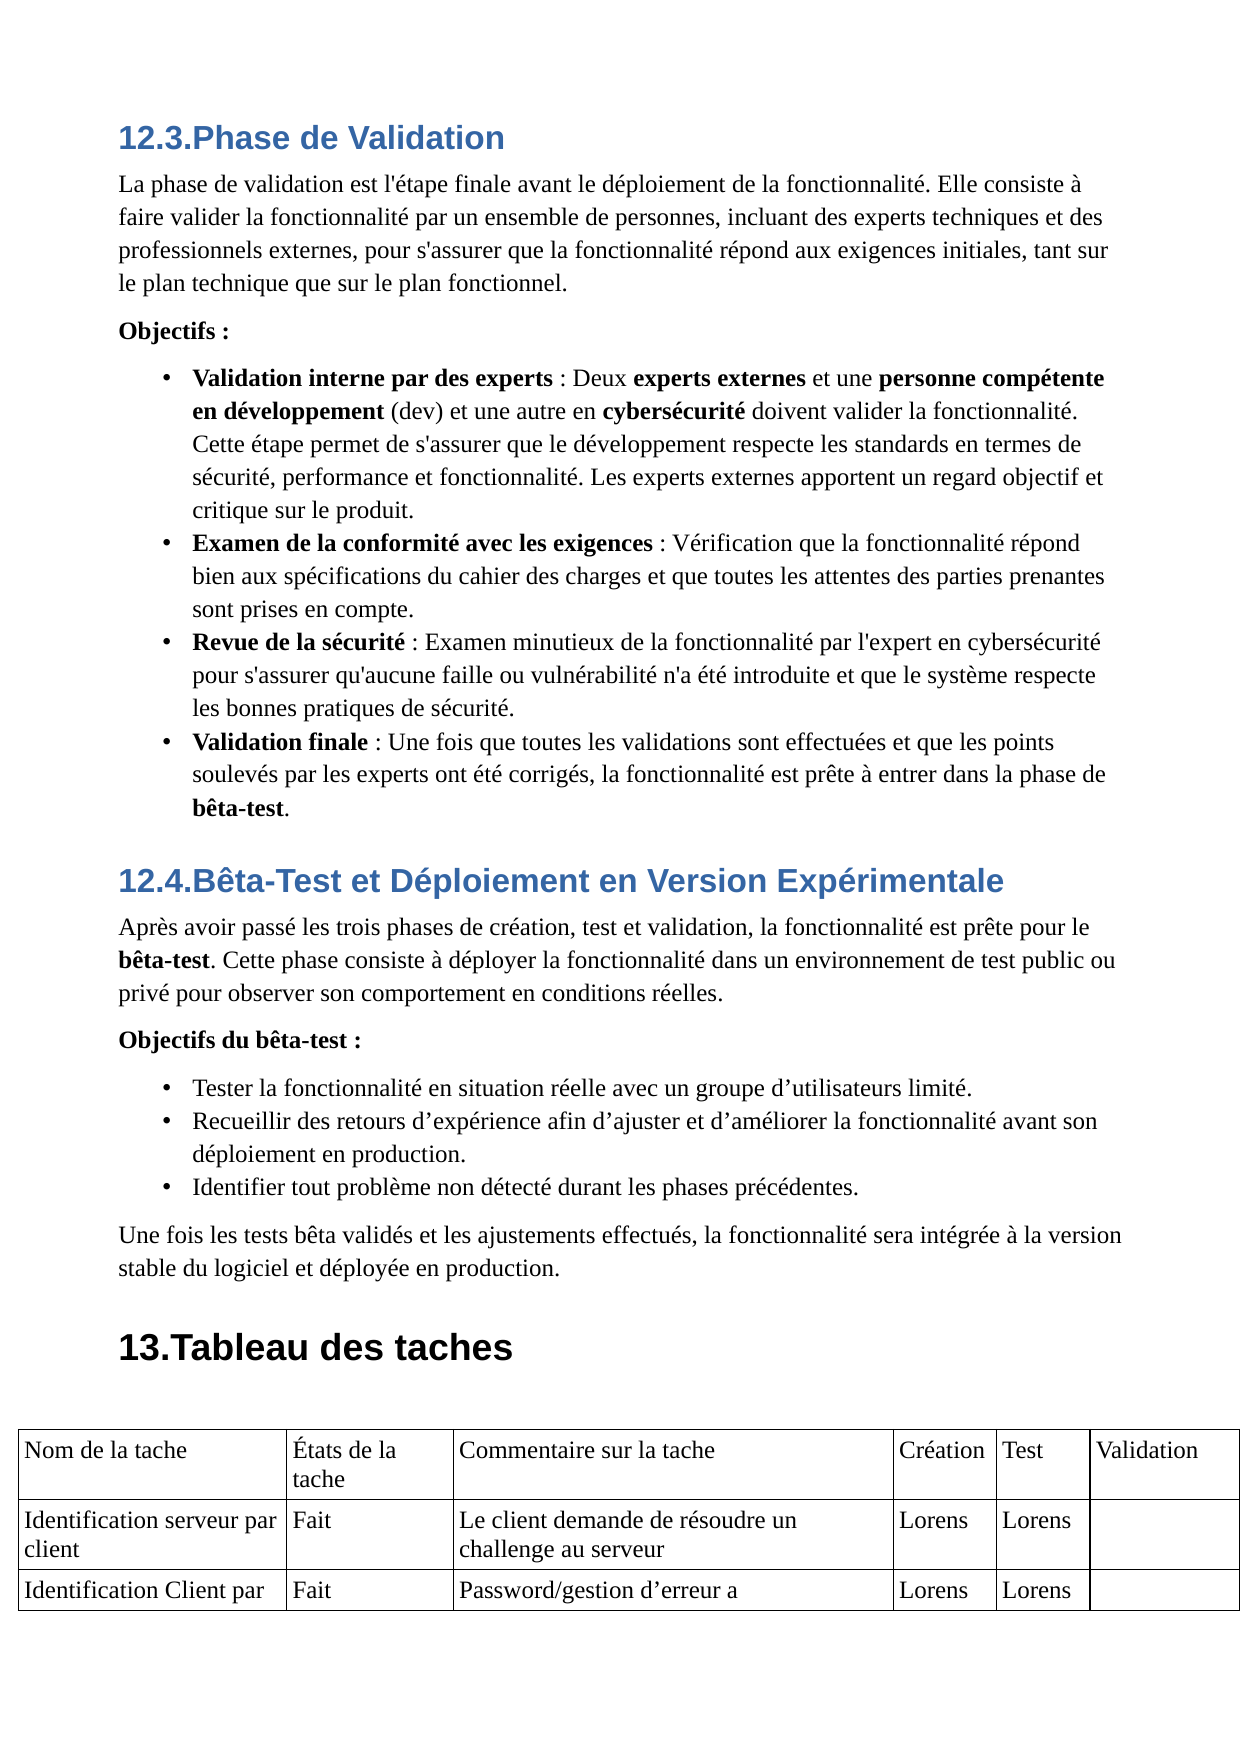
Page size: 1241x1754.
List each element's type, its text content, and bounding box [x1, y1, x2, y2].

subtitle 12.4.Bêta-Test et Déploiement en Version Expérimentale [118, 861, 1122, 899]
table_cell Lorens [894, 1570, 996, 1610]
list Recueillir des retours d’expérience afin d’ajuster et d’améliorer la fonctionnalité avant son déploiement en production. [162, 1106, 1122, 1168]
table_header Validation [1091, 1430, 1239, 1499]
table_cell [1091, 1500, 1239, 1569]
text La phase de validation est l'étape finale avant le déploiement de la fonctionnalité. Elle consiste à faire valider la fonctionnalité par un ensemble de personnes, incluant des experts techniques et des professionnels externes, pour s'assurer que la fonctionnalité répond aux exigences initiales, tant sur le plan technique que sur le plan fonctionnel. [118, 169, 1122, 297]
table_header Commentaire sur la tache [454, 1430, 893, 1499]
list Identifier tout problème non détecté durant les phases précédentes. [162, 1172, 1122, 1201]
text Une fois les tests bêta validés et les ajustements effectués, la fonctionnalité sera intégrée à la version stable du logiciel et déployée en production. [118, 1220, 1122, 1282]
table_cell Lorens [997, 1500, 1089, 1569]
table_cell Le client demande de résoudre un challenge au serveur [454, 1500, 893, 1569]
table_header Test [997, 1430, 1089, 1499]
text Objectifs : [118, 316, 1122, 344]
list Validation finale : Une fois que toutes les validations sont effectuées et que les points soulevés par les experts ont été corrigés, la fonctionnalité est prête à entrer dans la phase de bêta-test. [162, 727, 1122, 821]
text Objectifs du bêta-test : [118, 1026, 1122, 1054]
table_cell Lorens [997, 1570, 1089, 1610]
list Revue de la sécurité : Examen minutieux de la fonctionnalité par l'expert en cybersécurité pour s'assurer qu'aucune faille ou vulnérabilité n'a été introduite et que le système respecte les bonnes pratiques de sécurité. [162, 627, 1122, 722]
subtitle 13.Tableau des taches [118, 1326, 1122, 1369]
list Examen de la conformité avec les exigences : Vérification que la fonctionnalité répond bien aux spécifications du cahier des charges et que toutes les attentes des parties prenantes sont prises en compte. [162, 528, 1122, 623]
table_cell [1091, 1570, 1239, 1610]
table_cell Lorens [894, 1500, 996, 1569]
table_cell Identification Client par [19, 1570, 286, 1610]
list Validation interne par des experts : Deux experts externes et une personne compétente en développement (dev) et une autre en cybersécurité doivent valider la fonctionnalité. Cette étape permet de s'assurer que le développement respecte les standards en termes de sécurité, performance et fonctionnalité. Les experts externes apportent un regard objectif et critique sur le produit. [162, 363, 1122, 524]
table_cell Fait [287, 1570, 453, 1610]
table_cell Password/gestion d’erreur a [454, 1570, 893, 1610]
table_cell Identification serveur par client [19, 1500, 286, 1569]
table_header Création [894, 1430, 996, 1499]
list Tester la fonctionnalité en situation réelle avec un groupe d’utilisateurs limité. [162, 1073, 1122, 1102]
table_header Nom de la tache [19, 1430, 286, 1499]
table_header États de la tache [287, 1430, 453, 1499]
text Après avoir passé les trois phases de création, test et validation, la fonctionnalité est prête pour le bêta-test. Cette phase consiste à déployer la fonctionnalité dans un environnement de test public ou privé pour observer son comportement en conditions réelles. [118, 912, 1122, 1007]
subtitle 12.3.Phase de Validation [118, 118, 1122, 157]
table_cell Fait [287, 1500, 453, 1569]
